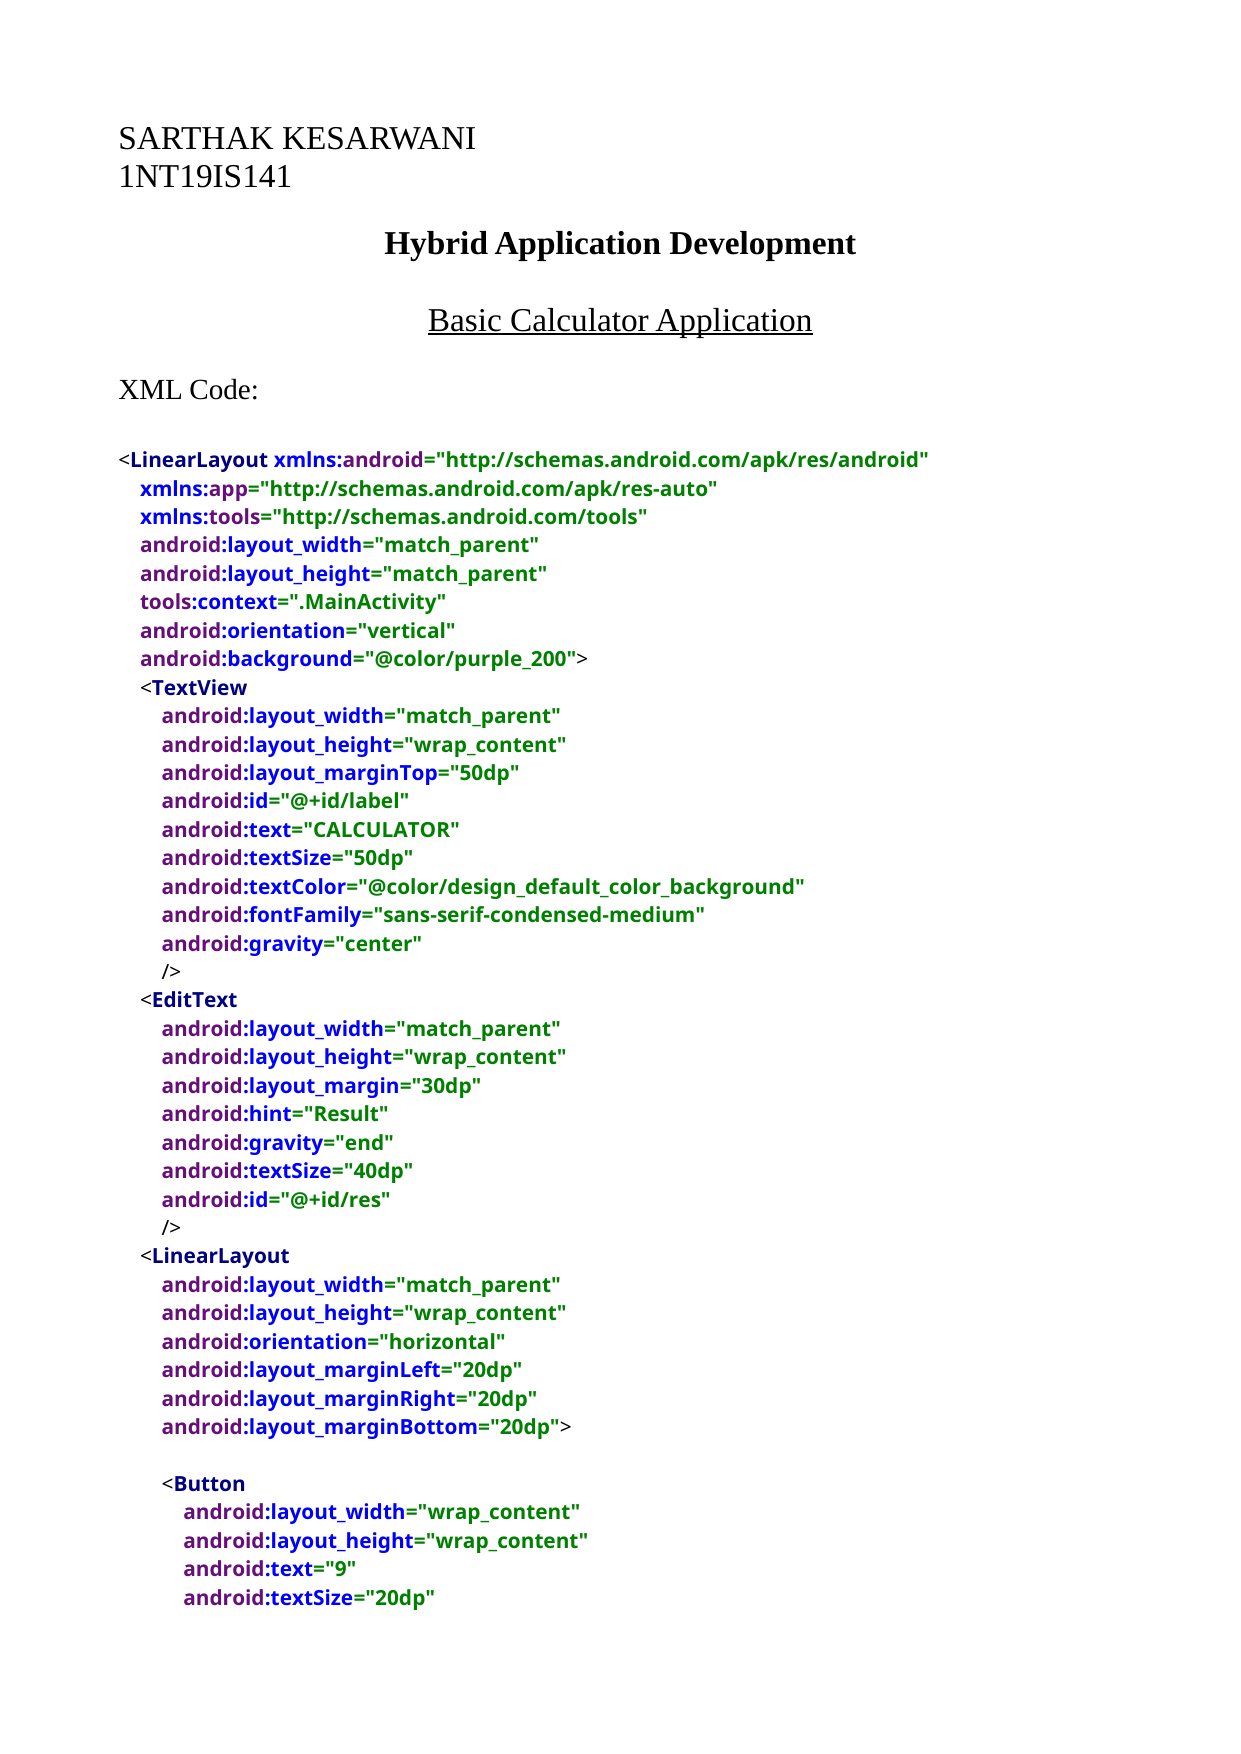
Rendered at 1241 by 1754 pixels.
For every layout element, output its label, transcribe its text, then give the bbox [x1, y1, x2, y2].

text <LinearLayout xmlns:android="http://schemas.android.com/apk/res/android" xmlns:app="http://schemas.android.com/apk/res-auto" xmlns:tools="http://schemas.android.com/tools" android:layout_width="match_parent" android:layout_height="match_parent" tools:context=".MainActivity" android:orientation="vertical" android:background="@color/purple_200"> <TextView android:layout_width="match_parent" android:layout_height="wrap_content" android:layout_marginTop="50dp" android:id="@+id/label" android:text="CALCULATOR" android:textSize="50dp" android:textColor="@color/design_default_color_background" android:fontFamily="sans-serif-condensed-medium" android:gravity="center" /> <EditText android:layout_width="match_parent" android:layout_height="wrap_content" android:layout_margin="30dp" android:hint="Result" android:gravity="end" android:textSize="40dp" android:id="@+id/res" /> <LinearLayout android:layout_width="match_parent" android:layout_height="wrap_content" android:orientation="horizontal" android:layout_marginLeft="20dp" android:layout_marginRight="20dp" android:layout_marginBottom="20dp"> <Button android:layout_width="wrap_content" android:layout_height="wrap_content" android:text="9" android:textSize="20dp" [118, 445, 1122, 1611]
text Basic Calculator Application [118, 300, 1122, 338]
text SARTHAK KESARWANI [118, 118, 1122, 156]
text 1NT19IS141 [118, 156, 1122, 195]
text Hybrid Application Development [118, 223, 1122, 262]
text XML Code: [118, 372, 1122, 406]
